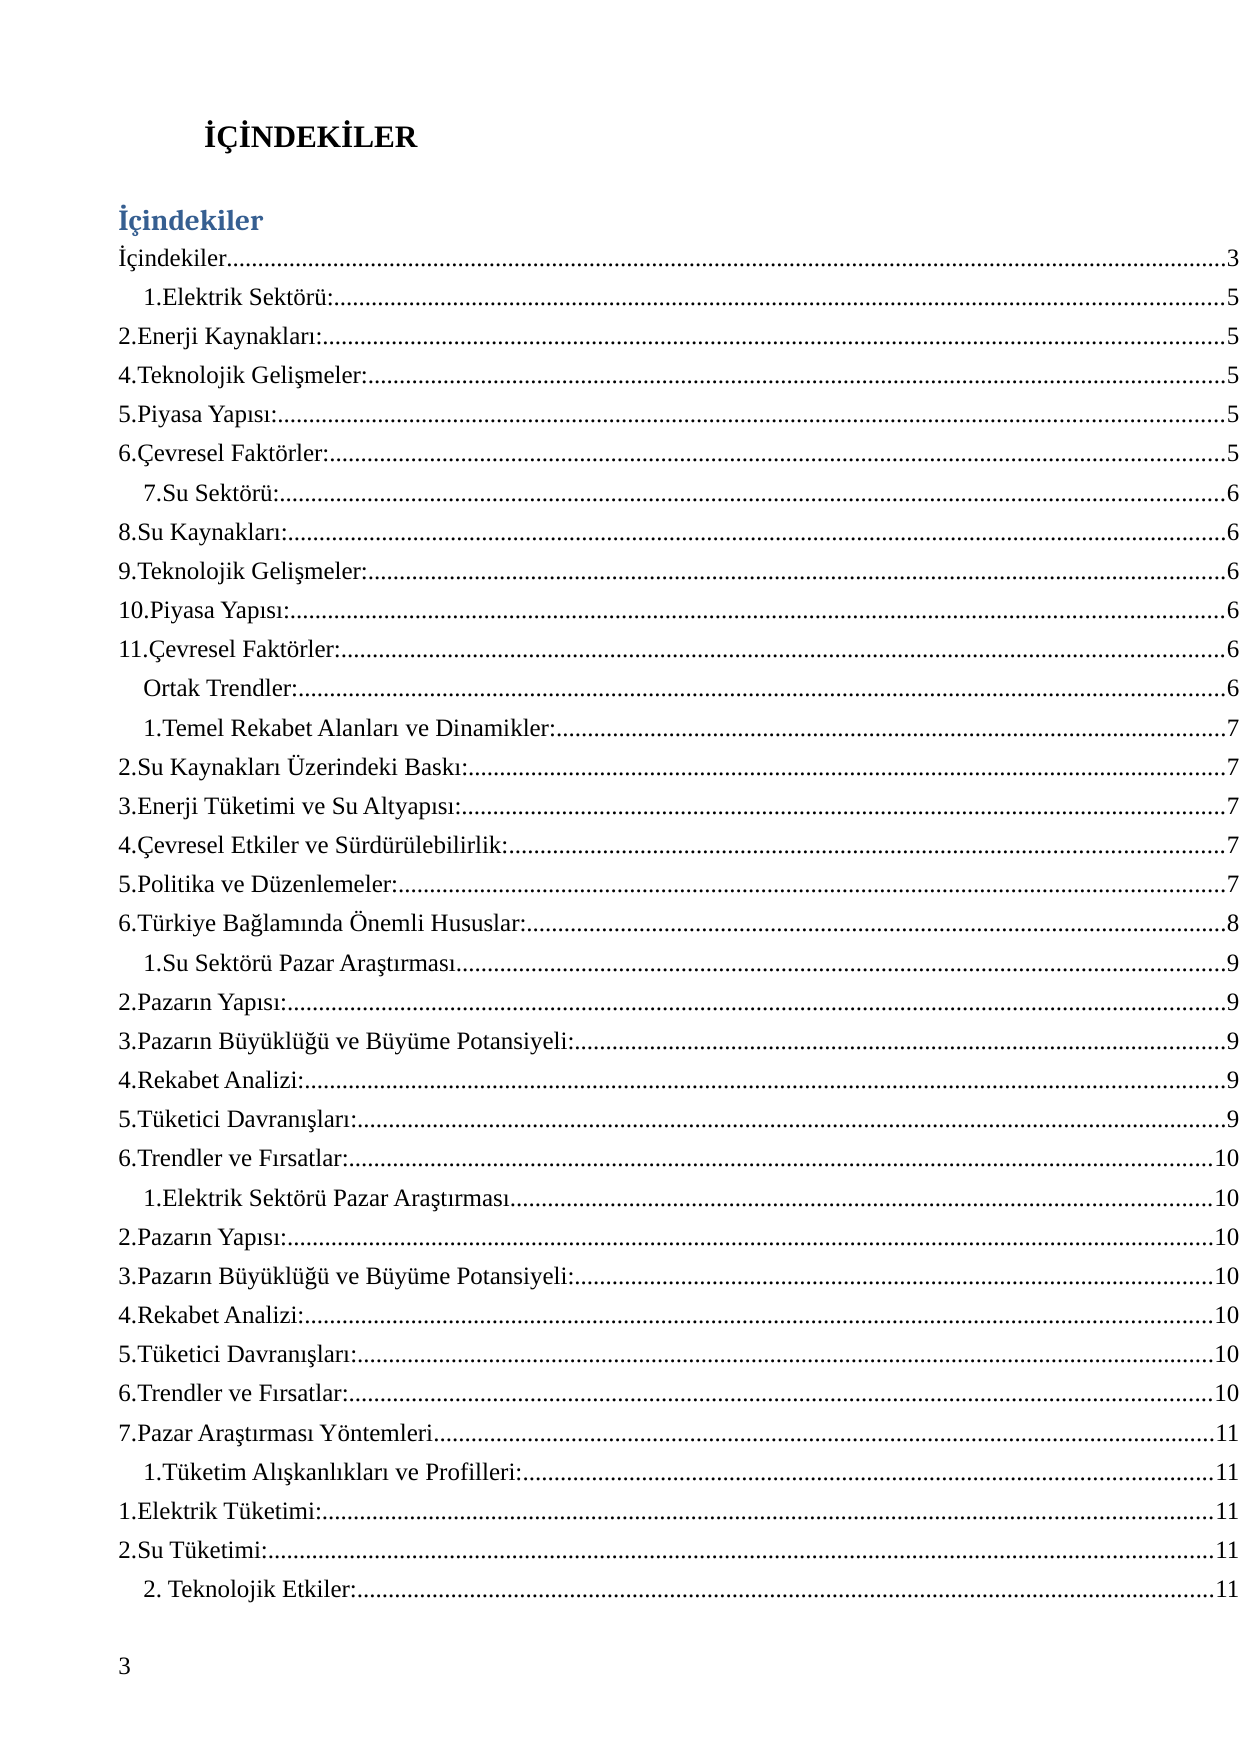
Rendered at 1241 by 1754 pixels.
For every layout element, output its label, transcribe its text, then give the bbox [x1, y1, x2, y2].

text 1. Elektrik Tüketimi: 11 [118, 1496, 1240, 1525]
text İÇİNDEKİLER [118, 118, 1240, 154]
text 5. Tüketici Davranışları: 9 [118, 1104, 1240, 1133]
text 1. Temel Rekabet Alanları ve Dinamikler: 7 [143, 713, 1240, 741]
text 2. Teknolojik Etkiler: 11 [143, 1574, 1240, 1603]
text 2. Enerji Kaynakları: 5 [118, 321, 1240, 350]
text 4. Rekabet Analizi: 10 [118, 1300, 1240, 1329]
text 3. Enerji Tüketimi ve Su Altyapısı: 7 [118, 791, 1240, 820]
text 1. Tüketim Alışkanlıkları ve Profilleri: 11 [143, 1457, 1240, 1486]
text 6. Trendler ve Fırsatlar: 10 [118, 1378, 1240, 1407]
text 3. Pazarın Büyüklüğü ve Büyüme Potansiyeli: 9 [118, 1026, 1240, 1055]
text 6. Çevresel Faktörler: 5 [118, 438, 1240, 467]
text 1. Elektrik Sektörü Pazar Araştırması 10 [143, 1183, 1240, 1211]
text 7. Su Sektörü: 6 [143, 478, 1240, 506]
text 6. Trendler ve Fırsatlar: 10 [118, 1143, 1240, 1172]
text 1. Elektrik Sektörü: 5 [143, 282, 1240, 311]
text 10. Piyasa Yapısı: 6 [118, 595, 1240, 624]
text Ortak Trendler: 6 [143, 673, 1240, 702]
text 3. Pazarın Büyüklüğü ve Büyüme Potansiyeli: 10 [118, 1261, 1240, 1290]
text 8. Su Kaynakları: 6 [118, 517, 1240, 546]
text 2. Pazarın Yapısı: 9 [118, 987, 1240, 1016]
text 2. Pazarın Yapısı: 10 [118, 1222, 1240, 1251]
text 5. Piyasa Yapısı: 5 [118, 399, 1240, 428]
text 2. Su Kaynakları Üzerindeki Baskı: 7 [118, 752, 1240, 781]
text 5. Politika ve Düzenlemeler: 7 [118, 869, 1240, 898]
text 4. Teknolojik Gelişmeler: 5 [118, 360, 1240, 389]
subtitle İçindekiler [118, 204, 1240, 238]
text İçindekiler 3 [118, 243, 1240, 271]
text 2. Su Tüketimi: 11 [118, 1535, 1240, 1564]
text 9. Teknolojik Gelişmeler: 6 [118, 556, 1240, 585]
text 4. Çevresel Etkiler ve Sürdürülebilirlik: 7 [118, 830, 1240, 859]
text 4. Rekabet Analizi: 9 [118, 1065, 1240, 1094]
text 11. Çevresel Faktörler: 6 [118, 634, 1240, 663]
text 1. Su Sektörü Pazar Araştırması 9 [143, 948, 1240, 976]
text 7. Pazar Araştırması Yöntemleri 11 [118, 1418, 1240, 1446]
text 5. Tüketici Davranışları: 10 [118, 1339, 1240, 1368]
text 6. Türkiye Bağlamında Önemli Hususlar: 8 [118, 908, 1240, 937]
